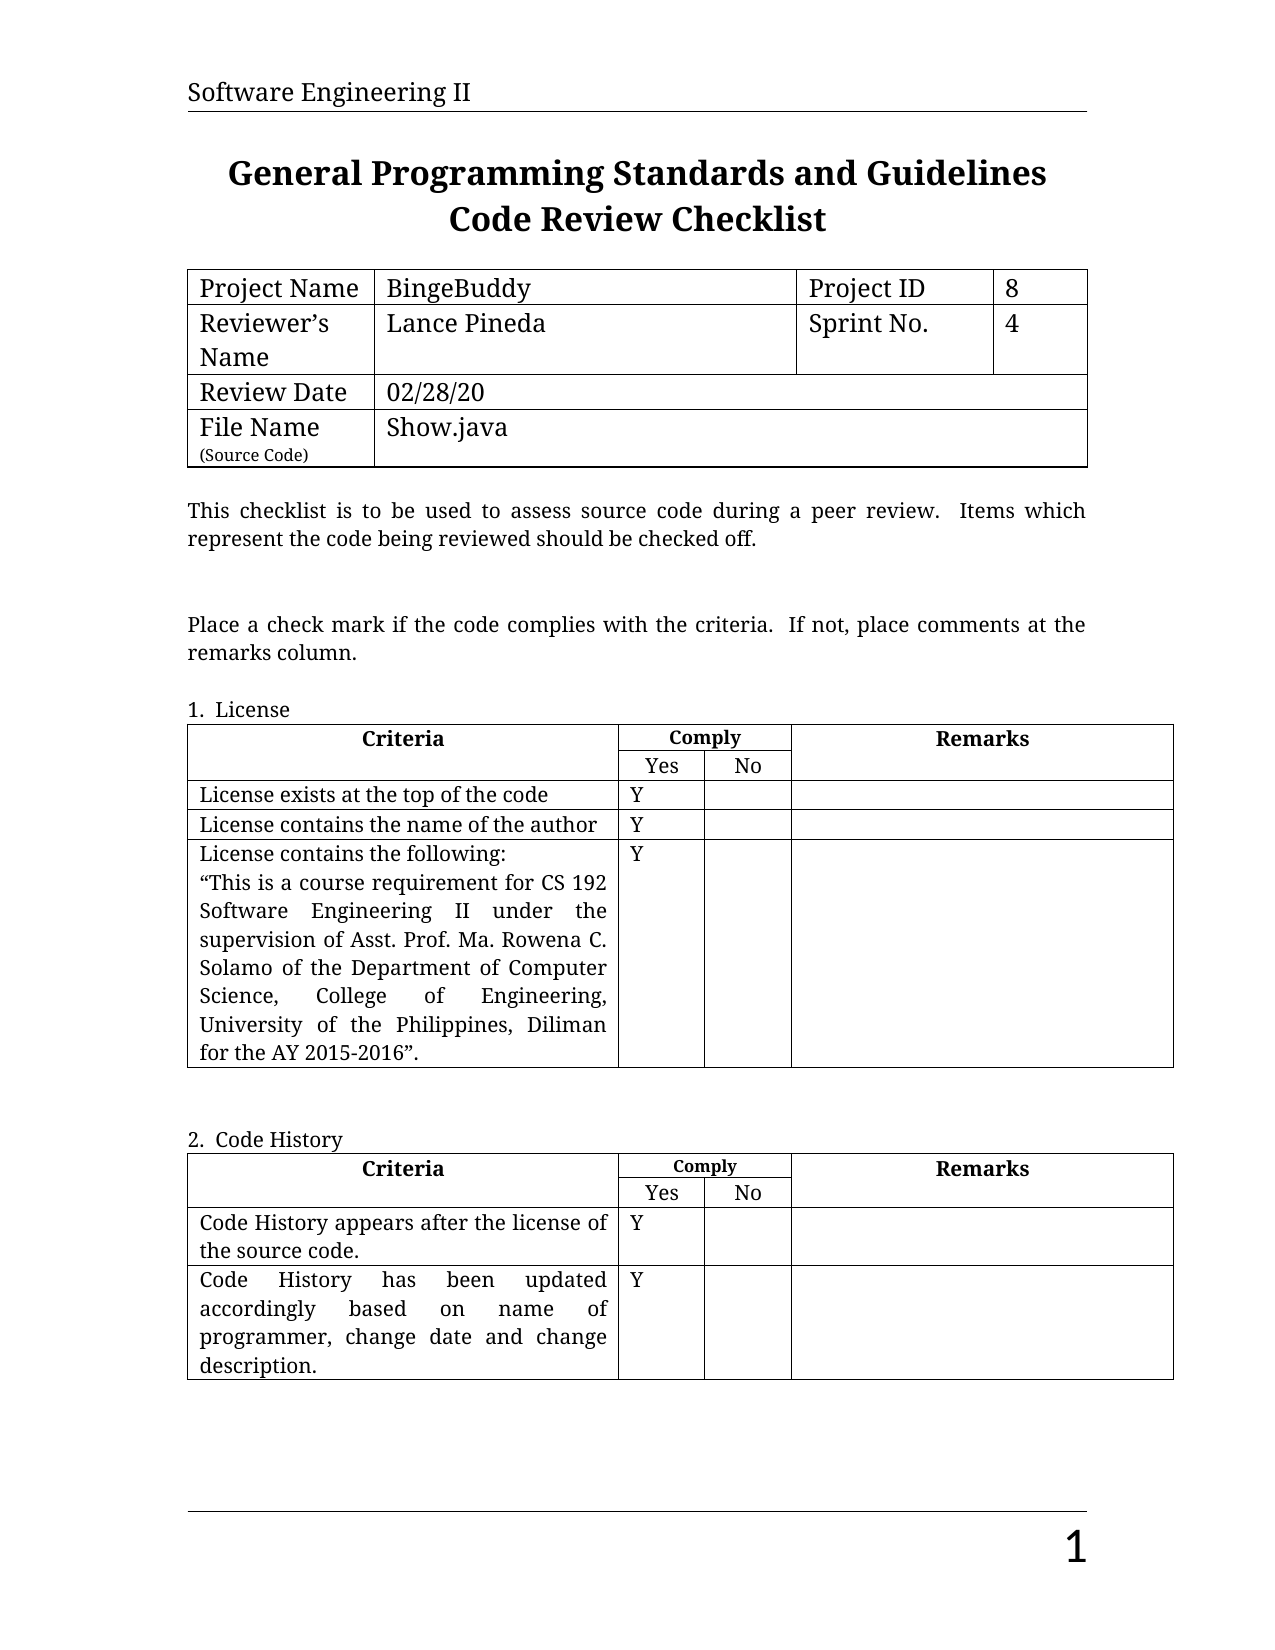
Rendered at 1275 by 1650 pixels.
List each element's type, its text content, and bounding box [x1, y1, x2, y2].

table_header 8 [994, 270, 1087, 304]
table_cell Yes [619, 1178, 704, 1207]
table_cell License contains the following: “This is a course requirement for CS 192 Software Engineering II under the supervision of Asst. Prof. Ma. Rowena C. Solamo of the Department of Computer Science, College of Engineering, University of the Philippines, Diliman for the AY 2015-2016”. [188, 840, 618, 1067]
table_cell [792, 840, 1173, 1067]
table_cell No [705, 751, 791, 779]
table_cell Yes [619, 751, 704, 779]
table_cell 02/28/20 [375, 375, 1087, 409]
table_header Criteria [188, 1154, 618, 1207]
table_cell No [705, 1178, 791, 1207]
table_cell [705, 781, 791, 809]
table_cell Sprint No. [797, 305, 993, 373]
table_header Criteria [188, 725, 618, 779]
table_cell Code History appears after the license of the source code. [188, 1208, 618, 1264]
table_cell Lance Pineda [375, 305, 796, 373]
table_header Remarks [792, 725, 1173, 779]
table_cell Y [619, 810, 704, 838]
table_cell License exists at the top of the code [188, 781, 618, 809]
table_header Comply [619, 1154, 791, 1177]
table_cell Y [619, 840, 704, 1067]
table_header BingeBuddy [375, 270, 796, 304]
table_header Remarks [792, 1154, 1173, 1207]
table_cell [792, 1208, 1173, 1264]
table_cell Y [619, 781, 704, 809]
text This checklist is to be used to assess source code during a peer review. Items which represent the code being reviewed should be checked off. [187, 496, 1087, 553]
table_cell Code History has been updated accordingly based on name of programmer, change date and change description. [188, 1266, 618, 1379]
table_cell [705, 810, 791, 838]
text 2. Code History [187, 1125, 1087, 1153]
table_cell [792, 810, 1173, 838]
table_cell Review Date [188, 375, 374, 409]
text General Programming Standards and Guidelines Code Review Checklist [187, 150, 1087, 241]
text 1. License [187, 695, 1087, 723]
table_cell [705, 1266, 791, 1379]
table_header Comply [619, 725, 791, 750]
table_cell [792, 781, 1173, 809]
table_cell Y [619, 1266, 704, 1379]
table_cell Show.java [375, 410, 1087, 466]
table_cell Reviewer’s Name [188, 305, 374, 373]
table_cell [705, 1208, 791, 1264]
table_cell Y [619, 1208, 704, 1264]
table_header Project ID [797, 270, 993, 304]
table_cell [792, 1266, 1173, 1379]
table_header Project Name [188, 270, 374, 304]
table_cell File Name (Source Code) [188, 410, 374, 466]
text Place a check mark if the code complies with the criteria. If not, place comments at the remarks column. [187, 610, 1087, 667]
table_cell 4 [994, 305, 1087, 373]
table_cell License contains the name of the author [188, 810, 618, 838]
table_cell [705, 840, 791, 1067]
